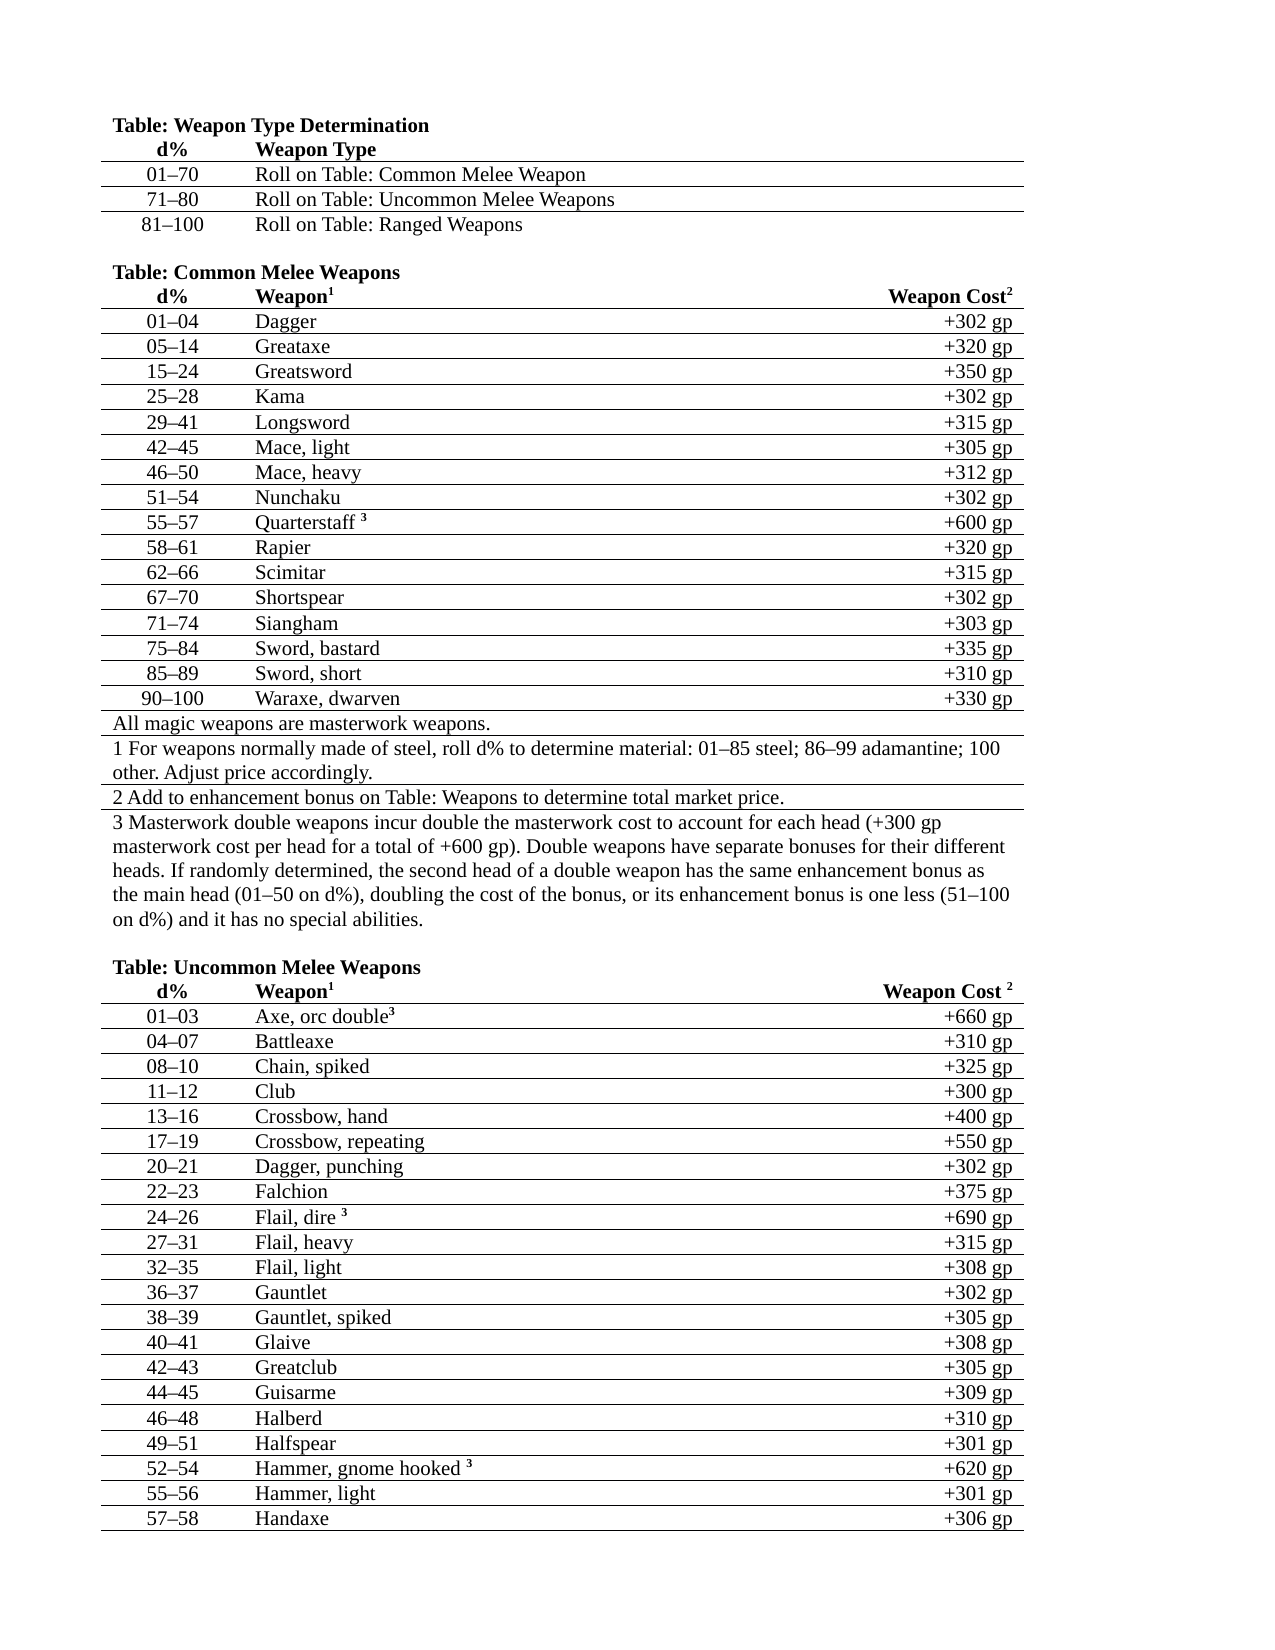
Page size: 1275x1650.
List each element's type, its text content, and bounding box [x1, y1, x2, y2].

table_header Weapon Cost2 [638, 284, 1024, 308]
table_cell Flail, dire 3 [244, 1205, 806, 1229]
table_cell +302 gp [638, 385, 1024, 408]
table_cell Hammer, light [244, 1481, 806, 1505]
table_header Weapon1 [244, 284, 637, 308]
table_cell +400 gp [806, 1104, 1024, 1128]
table_cell Roll on Table: Uncommon Melee Weapons [244, 187, 1024, 211]
table_cell Siangham [244, 610, 637, 634]
table_cell +301 gp [806, 1481, 1024, 1505]
table_cell +310 gp [638, 661, 1024, 685]
table_cell 67–70 [101, 585, 244, 609]
table_cell Falchion [244, 1180, 806, 1203]
table_header Weapon1 [244, 979, 806, 1003]
table_cell 36–37 [101, 1280, 244, 1304]
table_cell 51–54 [101, 485, 244, 509]
table_cell 3 Masterwork double weapons incur double the masterwork cost to account for each head (+300 gp masterwork cost per head for a total of +600 gp). Double weapons have separate bonuses for their different heads. If randomly determined, the second head of a double weapon has the same enhancement bonus as the main head (01–50 on d%), doubling the cost of the bonus, or its enhancement bonus is one less (51–100 on d%) and it has no special abilities. [101, 810, 1024, 931]
table_cell Dagger [244, 309, 637, 333]
table_cell +335 gp [638, 636, 1024, 659]
table_cell 46–50 [101, 460, 244, 484]
table_cell +315 gp [638, 560, 1024, 584]
table_cell +350 gp [638, 359, 1024, 383]
table_cell +660 gp [806, 1004, 1024, 1028]
table_cell Longsword [244, 410, 637, 434]
table_cell Quarterstaff 3 [244, 510, 637, 534]
table_cell 01–70 [101, 162, 244, 186]
table_cell 58–61 [101, 535, 244, 559]
table_cell 71–74 [101, 610, 244, 634]
table_cell Roll on Table: Ranged Weapons [244, 212, 1024, 236]
table_cell +303 gp [638, 610, 1024, 634]
table_cell +320 gp [638, 535, 1024, 559]
table_cell Greatclub [244, 1355, 806, 1379]
table_cell Dagger, punching [244, 1154, 806, 1178]
table_cell +300 gp [806, 1079, 1024, 1103]
table_cell 49–51 [101, 1431, 244, 1454]
table_cell Crossbow, repeating [244, 1129, 806, 1153]
table_cell +302 gp [806, 1154, 1024, 1178]
table_cell 32–35 [101, 1255, 244, 1279]
table_cell 57–58 [101, 1506, 244, 1530]
table_cell 62–66 [101, 560, 244, 584]
table_cell Handaxe [244, 1506, 806, 1530]
table_cell +306 gp [806, 1506, 1024, 1530]
table_cell 42–45 [101, 435, 244, 459]
table_header Weapon Cost 2 [806, 979, 1024, 1003]
table_cell 1 For weapons normally made of steel, roll d% to determine material: 01–85 steel; 86–99 adamantine; 100 other. Adjust price accordingly. [101, 736, 1024, 784]
table_cell 01–04 [101, 309, 244, 333]
table_cell Hammer, gnome hooked 3 [244, 1456, 806, 1480]
table_header d% [101, 137, 244, 161]
table_header d% [101, 284, 244, 308]
table_cell All magic weapons are masterwork weapons. [101, 711, 1024, 735]
table_cell Crossbow, hand [244, 1104, 806, 1128]
table_cell Greatsword [244, 359, 637, 383]
table_cell Axe, orc double3 [244, 1004, 806, 1028]
table_cell Halfspear [244, 1431, 806, 1454]
table_cell Gauntlet, spiked [244, 1305, 806, 1329]
table_cell 44–45 [101, 1380, 244, 1404]
table_cell 38–39 [101, 1305, 244, 1329]
table_cell Guisarme [244, 1380, 806, 1404]
table_cell +330 gp [638, 686, 1024, 710]
table_cell 29–41 [101, 410, 244, 434]
table_cell Shortspear [244, 585, 637, 609]
text Table: Uncommon Melee Weapons [112, 954, 1162, 979]
table_cell Greataxe [244, 334, 637, 358]
table_cell +308 gp [806, 1330, 1024, 1354]
table_cell 22–23 [101, 1180, 244, 1203]
table_cell Scimitar [244, 560, 637, 584]
table_cell 20–21 [101, 1154, 244, 1178]
table_cell Waraxe, dwarven [244, 686, 637, 710]
table_cell +309 gp [806, 1380, 1024, 1404]
table_cell Flail, heavy [244, 1230, 806, 1254]
table_cell 08–10 [101, 1054, 244, 1078]
table_cell 85–89 [101, 661, 244, 685]
text Table: Common Melee Weapons [112, 260, 1162, 284]
table_header d% [101, 979, 244, 1003]
table_cell 42–43 [101, 1355, 244, 1379]
table_cell 25–28 [101, 385, 244, 408]
table_cell +302 gp [638, 485, 1024, 509]
table_cell 13–16 [101, 1104, 244, 1128]
table_cell +310 gp [806, 1405, 1024, 1429]
table_cell Halberd [244, 1405, 806, 1429]
table_cell Roll on Table: Common Melee Weapon [244, 162, 1024, 186]
table_cell Gauntlet [244, 1280, 806, 1304]
table_cell 46–48 [101, 1405, 244, 1429]
table_cell Nunchaku [244, 485, 637, 509]
table_cell 15–24 [101, 359, 244, 383]
table_cell +690 gp [806, 1205, 1024, 1229]
table_cell Sword, bastard [244, 636, 637, 659]
table_cell Battleaxe [244, 1029, 806, 1053]
table_cell 01–03 [101, 1004, 244, 1028]
table_cell +375 gp [806, 1180, 1024, 1203]
table_cell 40–41 [101, 1330, 244, 1354]
text Table: Weapon Type Determination [112, 112, 1162, 137]
table_cell +325 gp [806, 1054, 1024, 1078]
table_cell +305 gp [806, 1305, 1024, 1329]
table_cell Glaive [244, 1330, 806, 1354]
table_cell 55–56 [101, 1481, 244, 1505]
table_cell +310 gp [806, 1029, 1024, 1053]
table_cell Kama [244, 385, 637, 408]
table_cell 75–84 [101, 636, 244, 659]
table_cell 81–100 [101, 212, 244, 236]
table_cell Sword, short [244, 661, 637, 685]
table_cell +550 gp [806, 1129, 1024, 1153]
table_cell Mace, heavy [244, 460, 637, 484]
table_cell +315 gp [806, 1230, 1024, 1254]
table_cell +301 gp [806, 1431, 1024, 1454]
table_cell 52–54 [101, 1456, 244, 1480]
table_cell 90–100 [101, 686, 244, 710]
table_cell Club [244, 1079, 806, 1103]
table_cell Mace, light [244, 435, 637, 459]
table_cell 04–07 [101, 1029, 244, 1053]
table_cell 2 Add to enhancement bonus on Table: Weapons to determine total market price. [101, 785, 1024, 809]
table_cell Chain, spiked [244, 1054, 806, 1078]
table_cell Rapier [244, 535, 637, 559]
table_cell +600 gp [638, 510, 1024, 534]
table_cell +305 gp [806, 1355, 1024, 1379]
table_cell +315 gp [638, 410, 1024, 434]
table_cell +302 gp [806, 1280, 1024, 1304]
table_cell 24–26 [101, 1205, 244, 1229]
table_cell +312 gp [638, 460, 1024, 484]
table_cell +302 gp [638, 585, 1024, 609]
table_cell +305 gp [638, 435, 1024, 459]
table_cell +620 gp [806, 1456, 1024, 1480]
table_cell 71–80 [101, 187, 244, 211]
table_cell +320 gp [638, 334, 1024, 358]
table_cell 17–19 [101, 1129, 244, 1153]
table_cell 05–14 [101, 334, 244, 358]
table_cell 55–57 [101, 510, 244, 534]
table_cell +302 gp [638, 309, 1024, 333]
table_cell 27–31 [101, 1230, 244, 1254]
table_header Weapon Type [244, 137, 1024, 161]
table_cell Flail, light [244, 1255, 806, 1279]
table_cell +308 gp [806, 1255, 1024, 1279]
table_cell 11–12 [101, 1079, 244, 1103]
